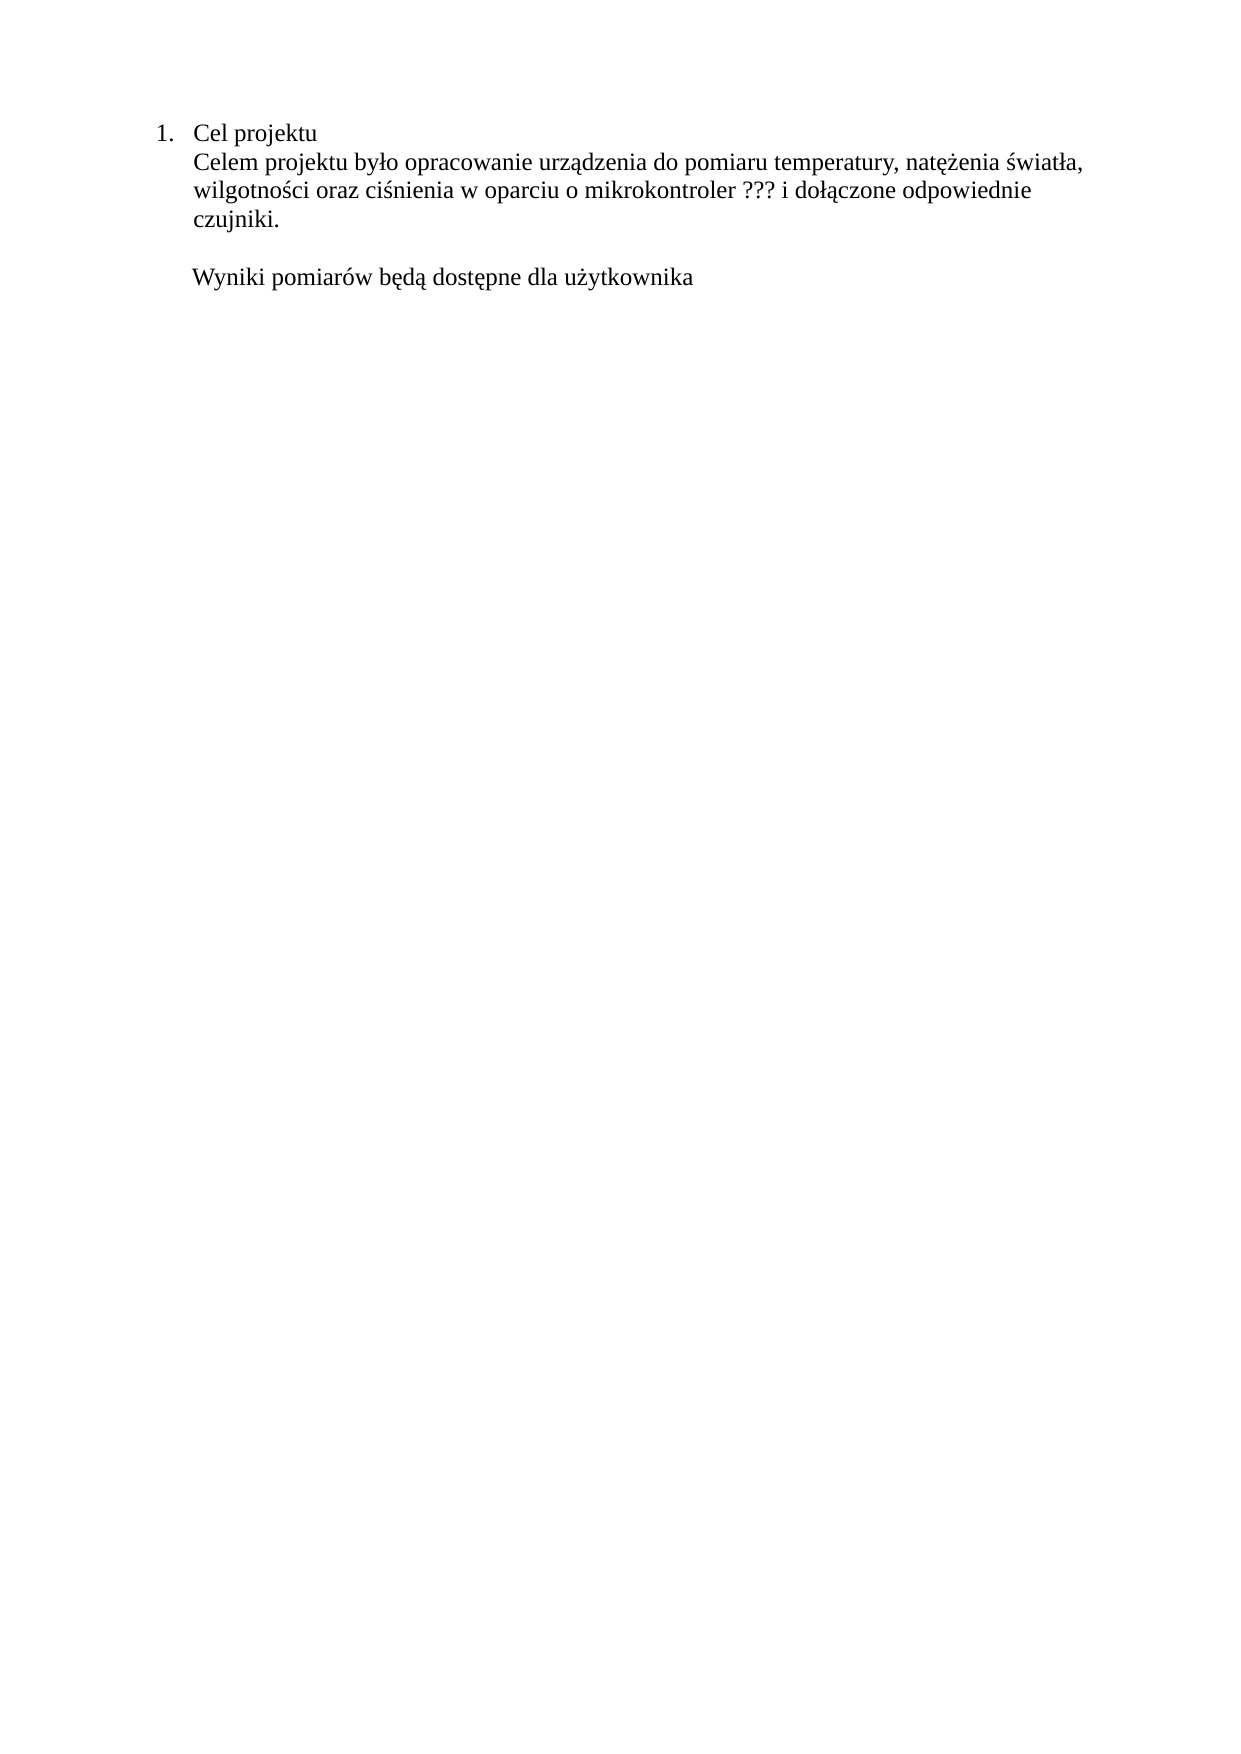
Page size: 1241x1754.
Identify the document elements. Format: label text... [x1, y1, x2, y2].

text Wyniki pomiarów będą dostępne dla użytkownika [118, 262, 1122, 291]
list Cel projektu [156, 118, 1122, 147]
list Celem projektu było opracowanie urządzenia do pomiaru temperatury, natężenia światła, wilgotności oraz ciśnienia w oparciu o mikrokontroler ??? i dołączone odpowiednie czujniki. [156, 147, 1122, 233]
